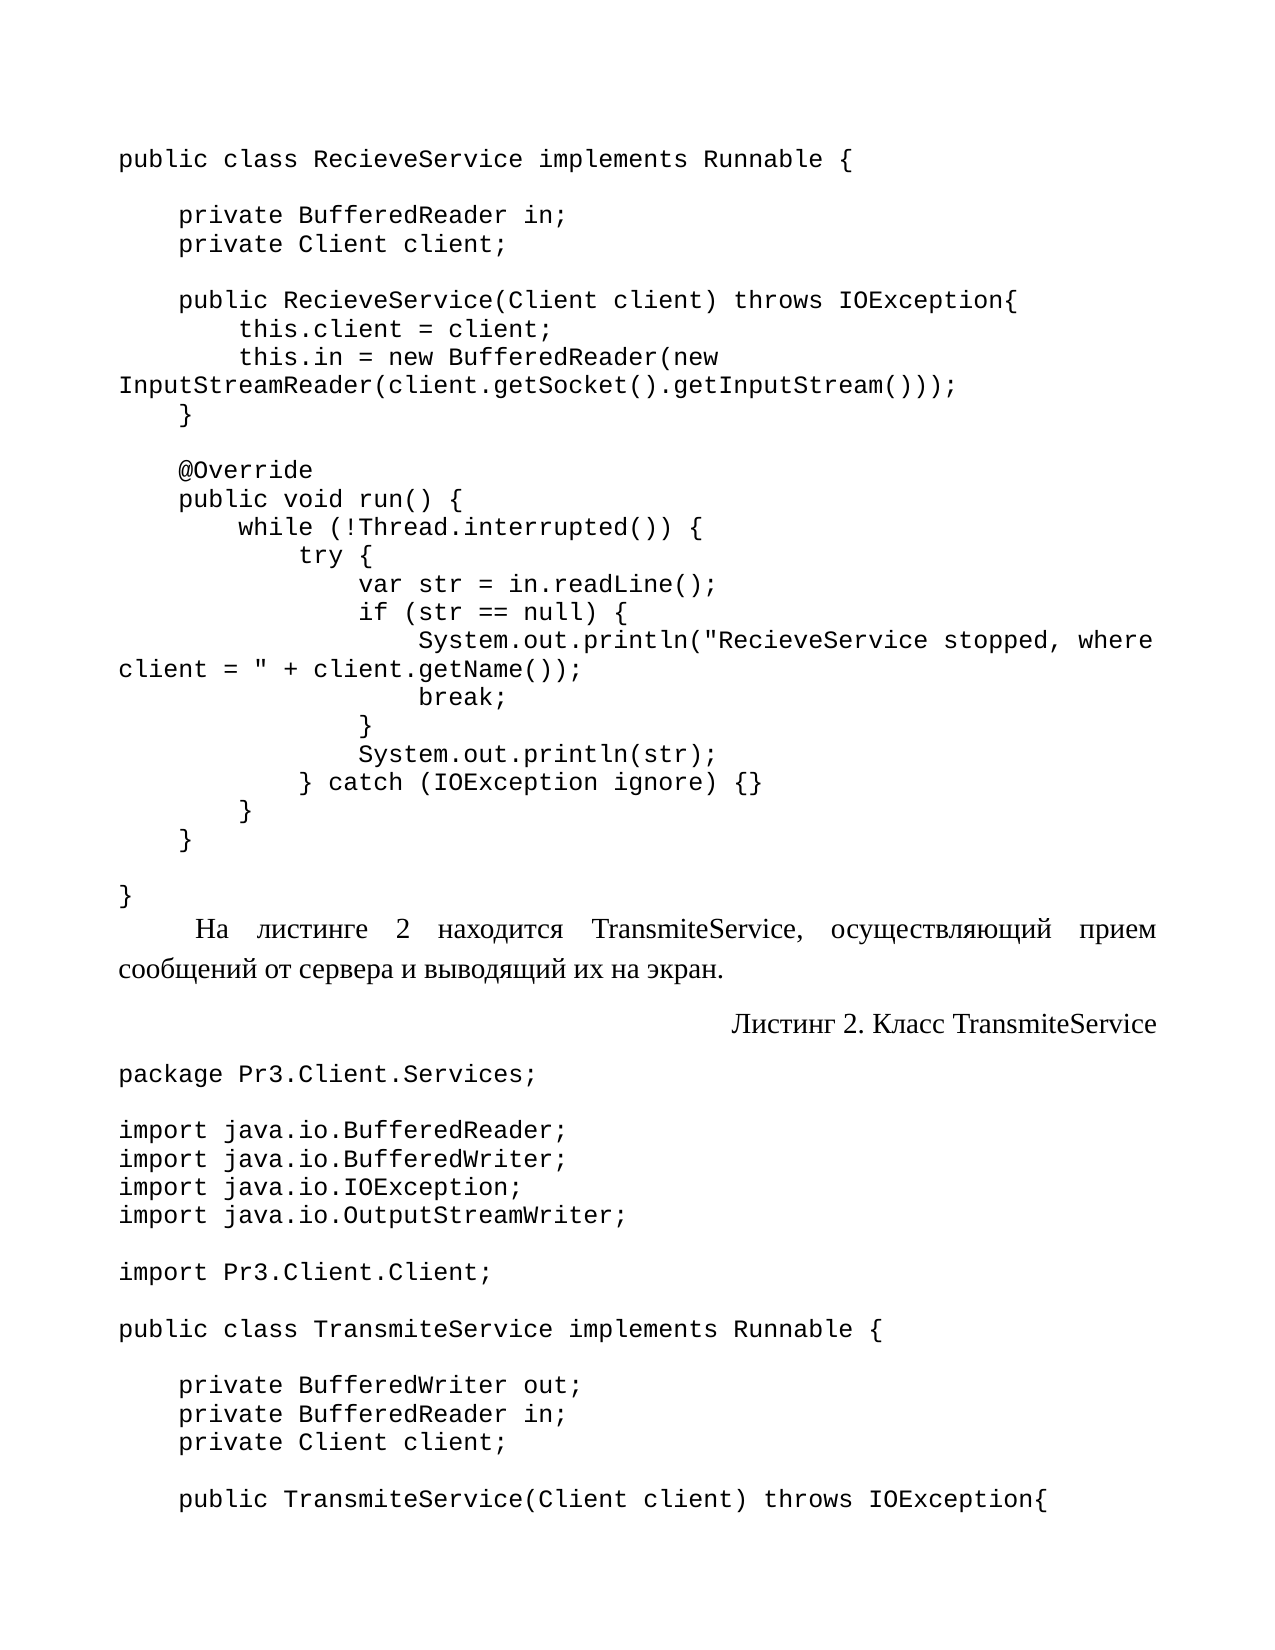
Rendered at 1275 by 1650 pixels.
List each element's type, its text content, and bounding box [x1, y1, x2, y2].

text } [118, 401, 1157, 430]
text import java.io.IOException; [118, 1174, 1157, 1203]
text import java.io.OutputStreamWriter; [118, 1203, 1157, 1231]
text while (!Thread.interrupted()) { [118, 515, 1157, 543]
text private Client client; [118, 1429, 1157, 1458]
text this.client = client; [118, 316, 1157, 345]
text @Override [118, 458, 1157, 486]
text private BufferedReader in; [118, 203, 1157, 231]
text } [118, 883, 1157, 911]
text } [118, 713, 1157, 741]
text import java.io.BufferedWriter; [118, 1146, 1157, 1174]
text if (str == null) { [118, 600, 1157, 628]
text Листинг 2. Класс TransmiteService [118, 1006, 1157, 1040]
text private Client client; [118, 231, 1157, 260]
text System.out.println("RecieveService stopped, where client = " + client.getName()); [118, 628, 1157, 685]
text break; [118, 685, 1157, 713]
text private BufferedWriter out; [118, 1373, 1157, 1401]
text } [118, 826, 1157, 855]
text System.out.println(str); [118, 741, 1157, 770]
text public RecieveService(Client client) throws IOException{ [118, 288, 1157, 316]
text На листинге 2 находится TransmiteService, осуществляющий прием сообщений от сервера и выводящий их на экран. [118, 911, 1157, 985]
text } catch (IOException ignore) {} [118, 770, 1157, 798]
text } [118, 798, 1157, 826]
text private BufferedReader in; [118, 1401, 1157, 1429]
text import java.io.BufferedReader; [118, 1118, 1157, 1146]
text public void run() { [118, 486, 1157, 515]
text public class TransmiteService implements Runnable { [118, 1316, 1157, 1344]
text public TransmiteService(Client client) throws IOException{ [118, 1486, 1157, 1514]
text package Pr3.Client.Services; [118, 1061, 1157, 1089]
text var str = in.readLine(); [118, 571, 1157, 600]
text this.in = new BufferedReader(new InputStreamReader(client.getSocket().getInputStream())); [118, 345, 1157, 401]
text import Pr3.Client.Client; [118, 1259, 1157, 1288]
text try { [118, 543, 1157, 571]
text public class RecieveService implements Runnable { [118, 146, 1157, 175]
